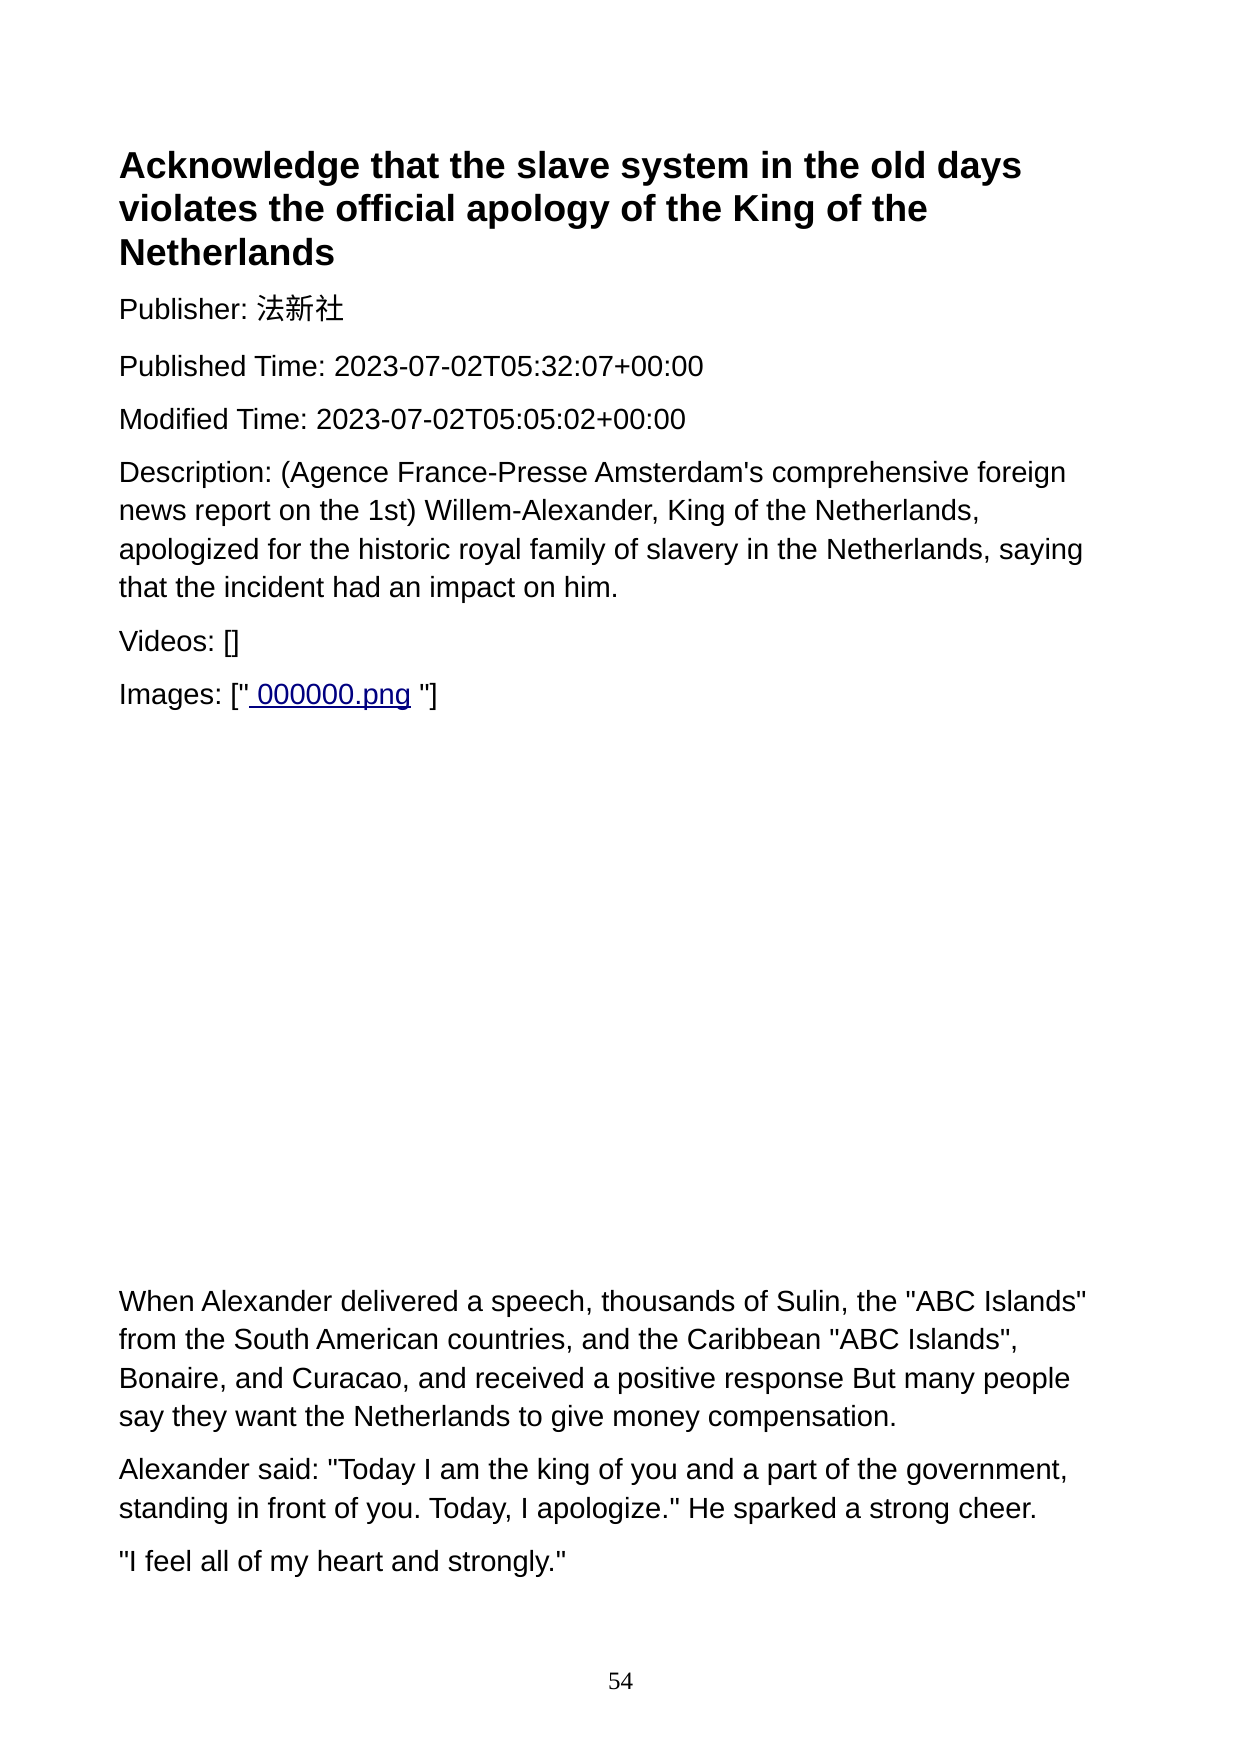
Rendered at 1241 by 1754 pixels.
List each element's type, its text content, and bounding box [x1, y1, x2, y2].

text Modified Time: 2023-07-02T05:05:02+00:00 [118, 402, 1122, 435]
text Alexander said: "Today I am the king of you and a part of the government, standing in front of you. Today, I apologize." He sparked a strong cheer. [118, 1452, 1122, 1524]
text Published Time: 2023-07-02T05:32:07+00:00 [118, 348, 1122, 382]
text Publisher: 法新社 [118, 285, 1122, 328]
text Videos: [] [118, 623, 1122, 657]
text "I feel all of my heart and strongly." [118, 1544, 1122, 1578]
text Images: [" 000000.png "] [118, 677, 1122, 710]
text When Alexander delivered a speech, thousands of Sulin, the "ABC Islands" from the South American countries, and the Caribbean "ABC Islands", Bonaire, and Curacao, and received a positive response But many people say they want the Netherlands to give money compensation. [118, 730, 1122, 1433]
subtitle Acknowledge that the slave system in the old days violates the official apology of the King of the Netherlands [118, 143, 1122, 273]
text Description: (Agence France-Presse Amsterdam's comprehensive foreign news report on the 1st) Willem-Alexander, King of the Netherlands, apologized for the historic royal family of slavery in the Netherlands, saying that the incident had an impact on him. [118, 455, 1122, 604]
